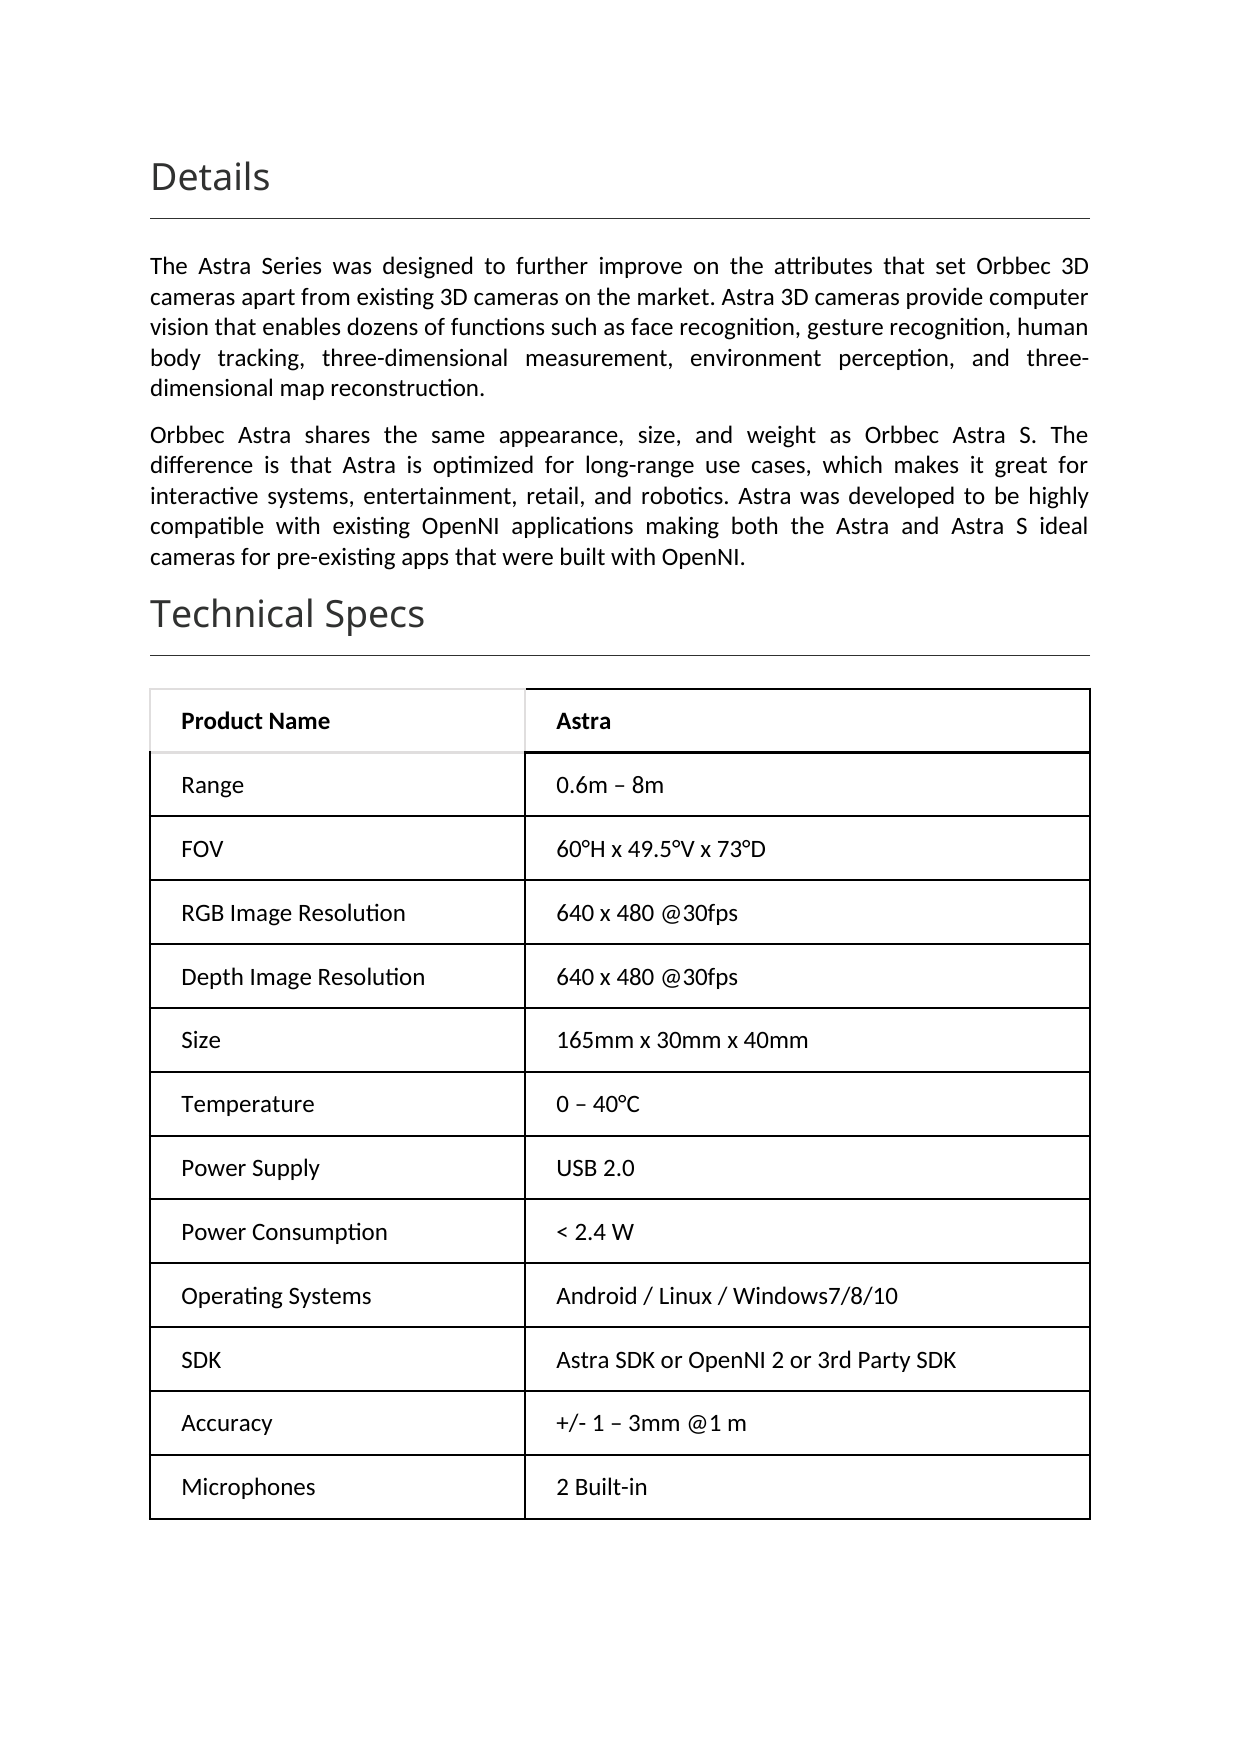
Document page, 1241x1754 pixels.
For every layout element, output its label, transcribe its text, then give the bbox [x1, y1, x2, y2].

table_cell Temperature [151, 1073, 524, 1134]
table_cell 0.6m – 8m [526, 754, 1089, 815]
table_cell FOV [151, 817, 524, 879]
table_cell 640 x 480 @30fps [526, 881, 1089, 943]
text The Astra Series was designed to further improve on the attributes that set Orbbec 3D cameras apart from existing 3D cameras on the market. Astra 3D cameras provide computer vision that enables dozens of functions such as face recognition, gesture recognition, human body tracking, three-dimensional measurement, environment perception, and three-dimensional map reconstruction. [150, 251, 1090, 403]
table_cell Size [151, 1009, 524, 1071]
table_cell +/- 1 – 3mm @1 m [526, 1392, 1089, 1454]
table_header Product Name [151, 690, 524, 751]
table_cell 640 x 480 @30fps [526, 945, 1089, 1007]
table_cell Operating Systems [151, 1264, 524, 1326]
table_cell Accuracy [151, 1392, 524, 1454]
subtitle Technical Specs [150, 587, 1090, 655]
table_cell 60°H x 49.5°V x 73°D [526, 817, 1089, 879]
table_cell < 2.4 W [526, 1200, 1089, 1262]
table_cell Power Consumption [151, 1200, 524, 1262]
table_cell USB 2.0 [526, 1137, 1089, 1198]
text Orbbec Astra shares the same appearance, size, and weight as Orbbec Astra S. The difference is that Astra is optimized for long-range use cases, which makes it great for interactive systems, entertainment, retail, and robotics. Astra was developed to be highly compatible with existing OpenNI applications making both the Astra and Astra S ideal cameras for pre-existing apps that were built with OpenNI. [150, 419, 1090, 571]
table_cell 2 Built-in [526, 1456, 1089, 1518]
table_cell Power Supply [151, 1137, 524, 1198]
table_cell Android / Linux / Windows7/8/10 [526, 1264, 1089, 1326]
table_cell Microphones [151, 1456, 524, 1518]
table_cell Astra SDK or OpenNI 2 or 3rd Party SDK [526, 1328, 1089, 1390]
subtitle Details [150, 150, 1090, 218]
table_cell 0 – 40°C [526, 1073, 1089, 1134]
table_cell RGB Image Resolution [151, 881, 524, 943]
table_header Astra [526, 690, 1089, 751]
table_cell SDK [151, 1328, 524, 1390]
table_cell Depth Image Resolution [151, 945, 524, 1007]
table_cell 165mm x 30mm x 40mm [526, 1009, 1089, 1071]
table_cell Range [151, 754, 524, 815]
